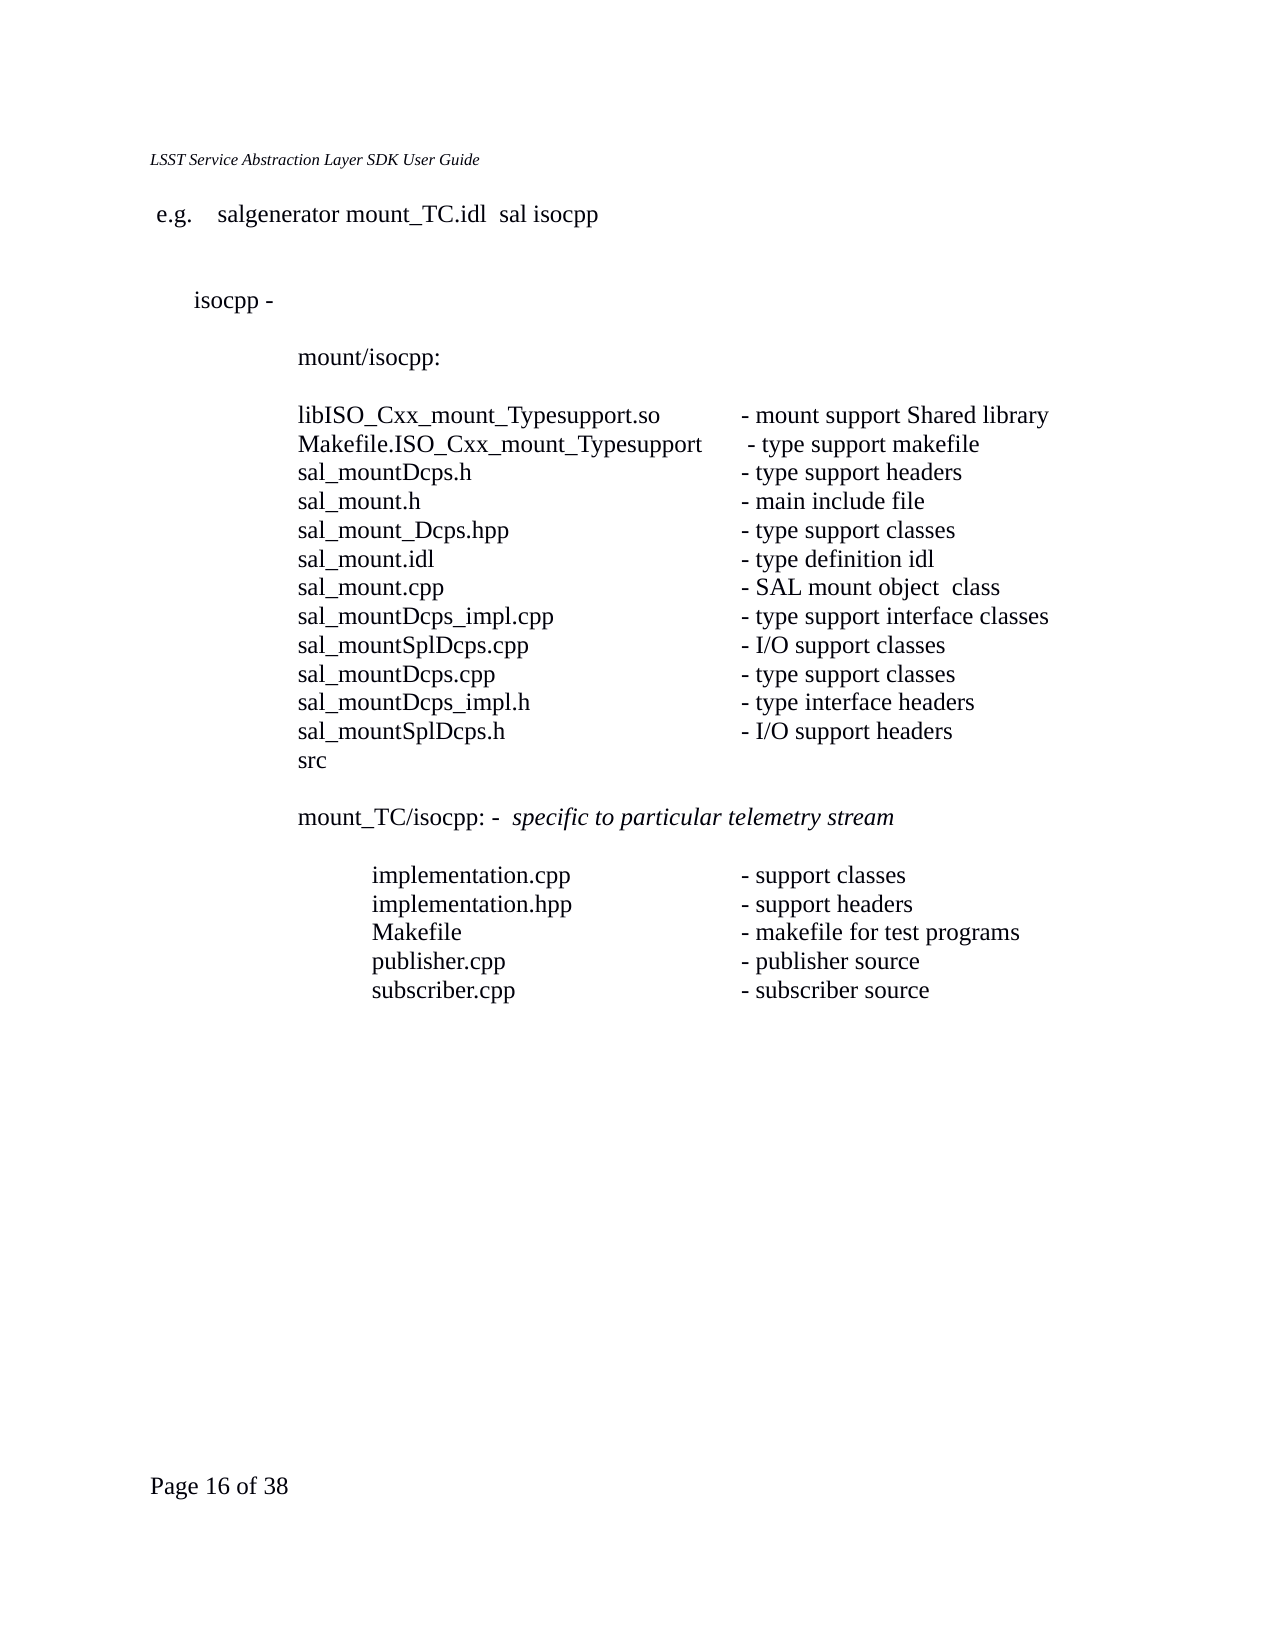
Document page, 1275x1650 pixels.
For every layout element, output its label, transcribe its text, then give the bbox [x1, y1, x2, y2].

text sal_mount.cpp - SAL mount object class [150, 572, 1125, 601]
text sal_mountSplDcps.h - I/O support headers [150, 716, 1125, 745]
text sal_mount.idl - type definition idl [150, 544, 1125, 572]
text Makefile - makefile for test programs [150, 917, 1125, 946]
text subscriber.cpp - subscriber source [150, 975, 1125, 1004]
text libISO_Cxx_mount_Typesupport.so - mount support Shared library [150, 400, 1125, 429]
text sal_mountSplDcps.cpp - I/O support classes [150, 630, 1125, 659]
text src [150, 745, 1125, 774]
text implementation.hpp - support headers [150, 889, 1125, 917]
text sal_mount_Dcps.hpp - type support classes [150, 515, 1125, 544]
text mount/isocpp: [150, 342, 1125, 371]
text sal_mountDcps.h - type support headers [150, 457, 1125, 486]
text implementation.cpp - support classes [150, 860, 1125, 889]
text sal_mountDcps.cpp - type support classes [150, 659, 1125, 687]
text e.g. salgenerator mount_TC.idl sal isocpp [150, 199, 1125, 227]
text Makefile.ISO_Cxx_mount_Typesupport - type support makefile [150, 429, 1125, 457]
text publisher.cpp - publisher source [150, 946, 1125, 975]
text isocpp - [150, 285, 1125, 314]
text mount_TC/isocpp: - specific to particular telemetry stream [150, 802, 1125, 831]
text sal_mountDcps_impl.h - type interface headers [150, 687, 1125, 716]
text sal_mount.h - main include file [150, 486, 1125, 515]
text sal_mountDcps_impl.cpp - type support interface classes [150, 601, 1125, 630]
